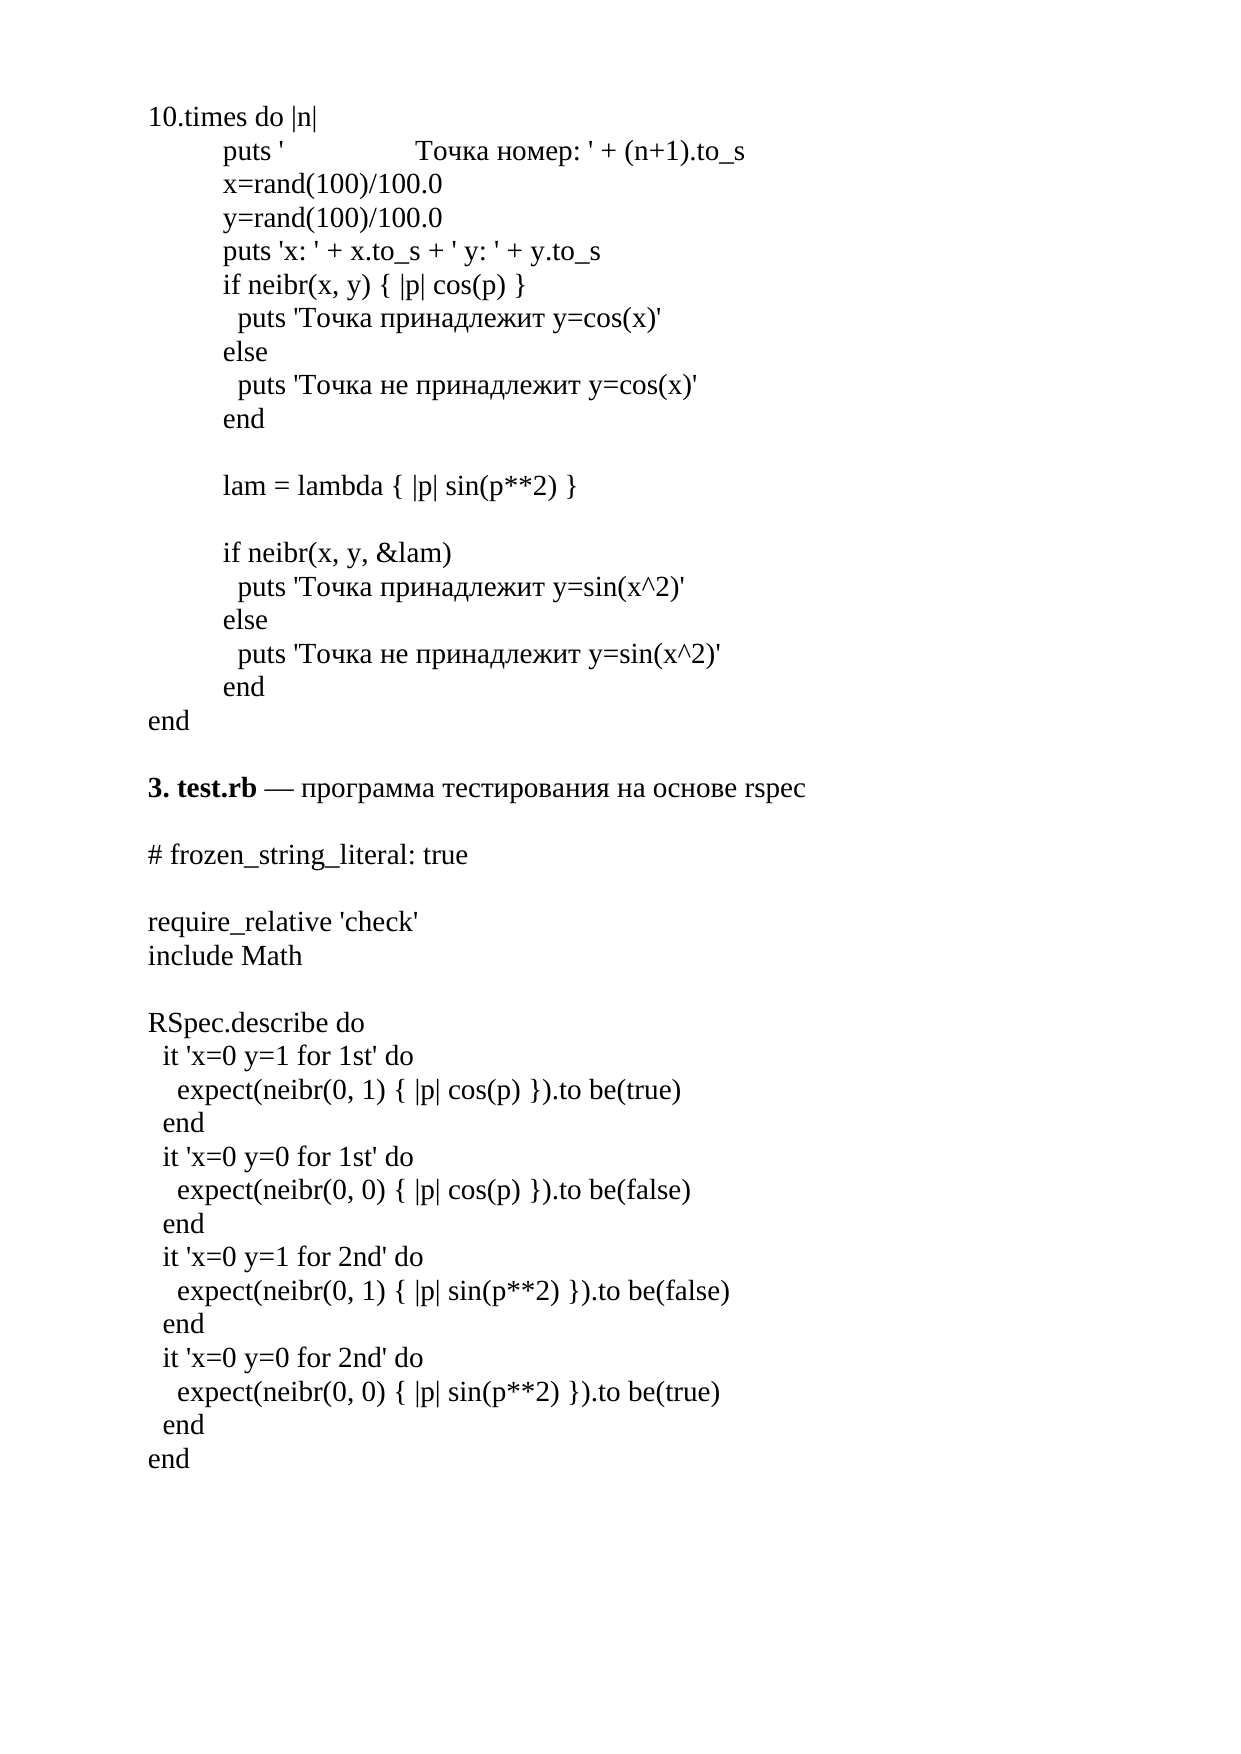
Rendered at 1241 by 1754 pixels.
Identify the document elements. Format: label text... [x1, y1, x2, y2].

text end [148, 1105, 1181, 1139]
text end [148, 401, 1181, 434]
text require_relative 'check' [148, 904, 1181, 938]
text lam = lambda { |p| sin(p**2) } [148, 468, 1181, 502]
text end [148, 703, 1181, 736]
text expect(neibr(0, 1) { |p| cos(p) }).to be(true) [148, 1072, 1181, 1105]
text 3. test.rb — программа тестирования на основе rspec [148, 770, 1181, 803]
text puts 'x: ' + x.to_s + ' y: ' + y.to_s [148, 233, 1181, 267]
text puts 'Точка не принадлежит y=cos(x)' [148, 367, 1181, 401]
text expect(neibr(0, 0) { |p| cos(p) }).to be(false) [148, 1172, 1181, 1206]
text if neibr(x, y, &lam) [148, 535, 1181, 569]
text end [148, 669, 1181, 703]
text end [148, 1441, 1181, 1474]
text y=rand(100)/100.0 [148, 200, 1181, 233]
text end [148, 1206, 1181, 1239]
text it 'x=0 y=1 for 1st' do [148, 1038, 1181, 1072]
text expect(neibr(0, 0) { |p| sin(p**2) }).to be(true) [148, 1374, 1181, 1407]
text it 'x=0 y=1 for 2nd' do [148, 1239, 1181, 1273]
text puts 'Точка не принадлежит y=sin(x^2)' [148, 636, 1181, 669]
text else [148, 602, 1181, 636]
text RSpec.describe do [148, 1005, 1181, 1038]
text x=rand(100)/100.0 [148, 166, 1181, 200]
text it 'x=0 y=0 for 1st' do [148, 1139, 1181, 1172]
text include Math [148, 938, 1181, 971]
text end [148, 1307, 1181, 1340]
text puts ' Точка номер: ' + (n+1).to_s [148, 133, 1181, 166]
text puts 'Точка принадлежит y=sin(x^2)' [148, 569, 1181, 602]
text it 'x=0 y=0 for 2nd' do [148, 1340, 1181, 1374]
text expect(neibr(0, 1) { |p| sin(p**2) }).to be(false) [148, 1273, 1181, 1307]
text else [148, 334, 1181, 367]
text # frozen_string_literal: true [148, 837, 1181, 871]
text 10.times do |n| [148, 99, 1181, 133]
text end [148, 1407, 1181, 1441]
text if neibr(x, y) { |p| cos(p) } [148, 267, 1181, 300]
text puts 'Точка принадлежит y=cos(x)' [148, 300, 1181, 334]
